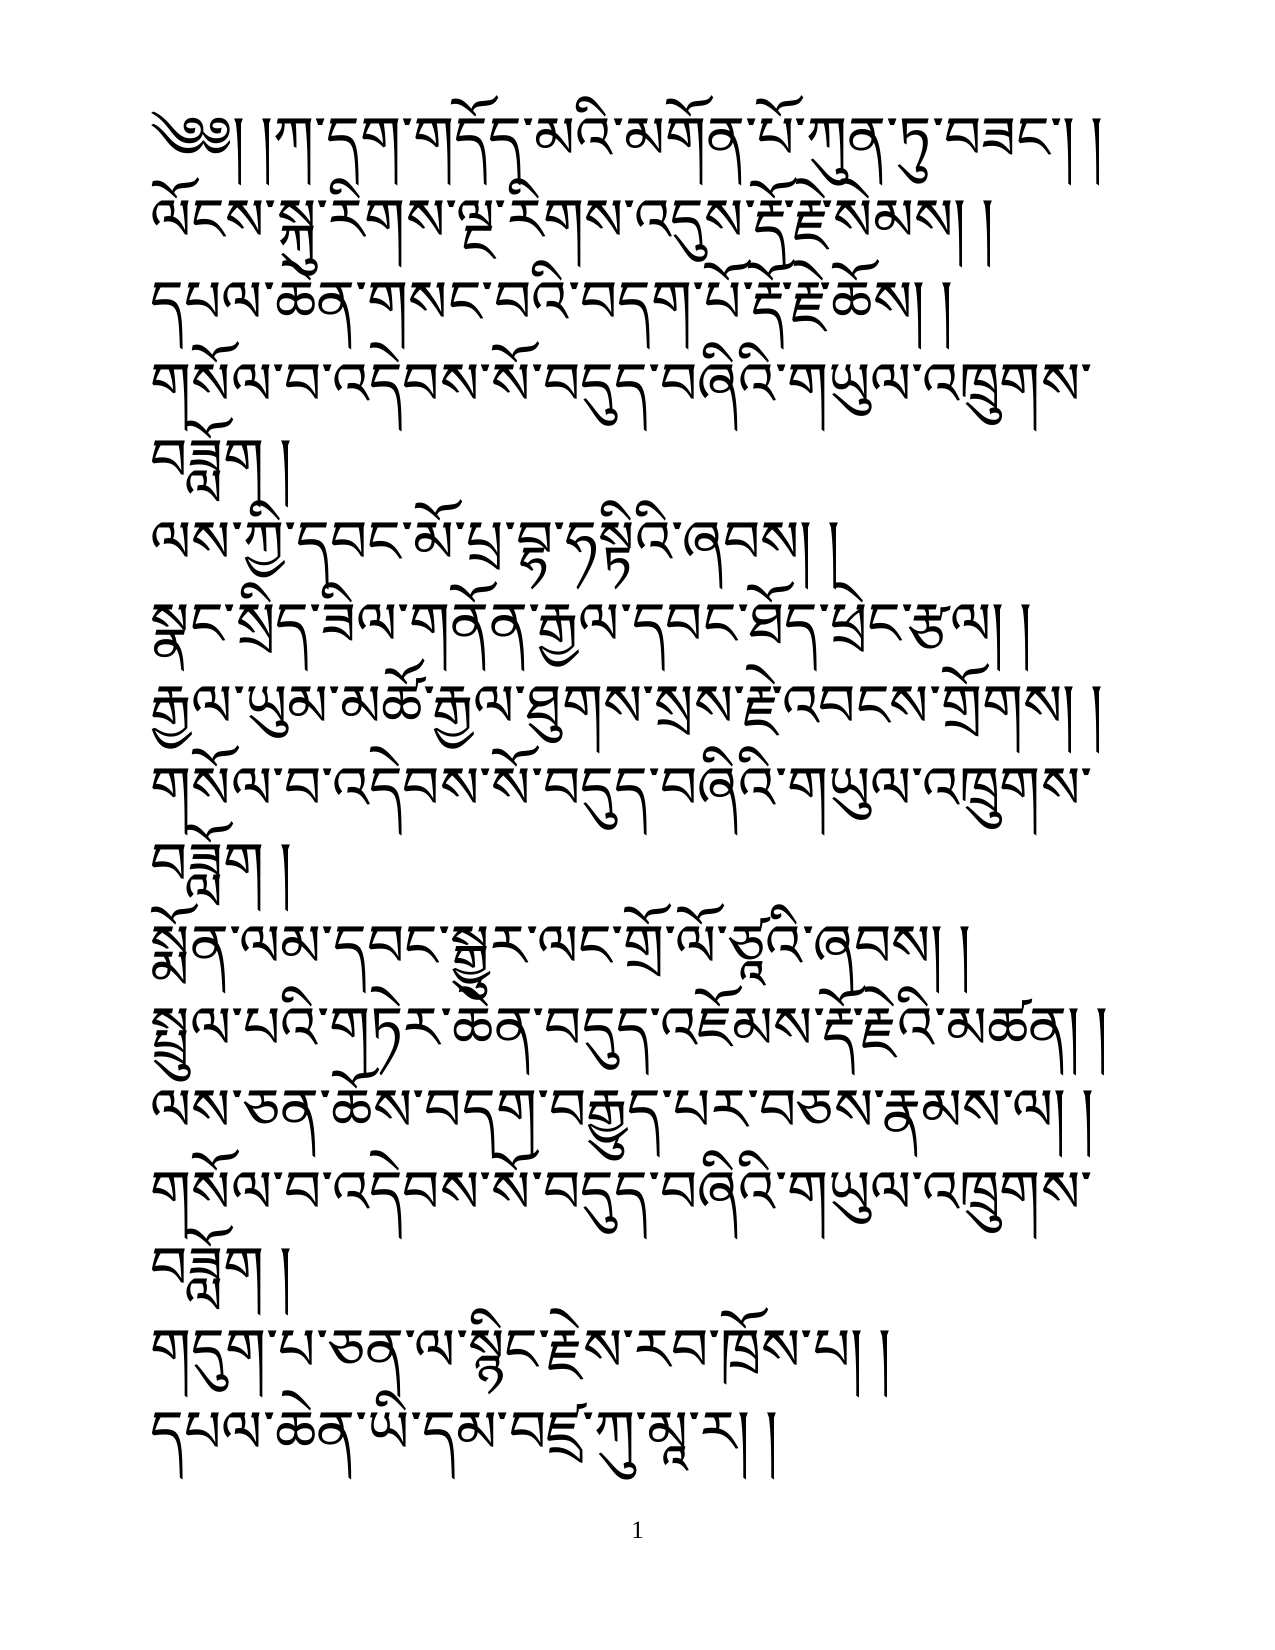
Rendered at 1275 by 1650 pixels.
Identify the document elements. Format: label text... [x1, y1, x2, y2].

text གདུག་པ་ཅན་ལ་སྙིང་རྗེས་རབ་ཁྲོས་པ། ། [151, 1318, 1169, 1394]
text སྤྲུལ་པའི་གཏེར་ཆེན་བདུད་འཇོམས་རྡོ་རྗེའི་མཚན། ། [151, 996, 1169, 1072]
text རྒྱལ་ཡུམ་མཚོ་རྒྱལ་ཐུགས་སྲས་རྗེ་འབངས་གྲོགས། ། [151, 674, 1169, 750]
text དཔལ་ཆེན་ཡི་དམ་བཛྲ་ཀུ་མཱ་ར། ། [151, 1400, 1169, 1476]
text དཔལ་ཆེན་གསང་བའི་བདག་པོ་རྡོ་རྗེ་ཆོས། ། [151, 270, 1169, 346]
text ལས་ཅན་ཆོས་བདག་བརྒྱུད་པར་བཅས་རྣམས་ལ། ། [151, 1078, 1169, 1154]
text གསོལ་བ་འདེབས་སོ་བདུད་བཞིའི་གཡུལ་འཁྲུགས་བཟློག ། [151, 352, 1169, 504]
text གསོལ་བ་འདེབས་སོ་བདུད་བཞིའི་གཡུལ་འཁྲུགས་བཟློག ། [151, 756, 1169, 908]
text སྨོན་ལམ་དབང་སྒྱུར་ལང་གྲོ་ལོ་ཙཱའི་ཞབས། ། [151, 914, 1169, 990]
text ༄༅། །ཀ་དག་གདོད་མའི་མགོན་པོ་ཀུན་ཏུ་བཟང་། ། [151, 106, 1169, 182]
text གསོལ་བ་འདེབས་སོ་བདུད་བཞིའི་གཡུལ་འཁྲུགས་བཟློག ། [151, 1160, 1169, 1312]
text ལས་ཀྱི་དབང་མོ་པྲ་བྷ་ཧསྟིའི་ཞབས། ། [151, 510, 1169, 586]
text སྣང་སྲིད་ཟིལ་གནོན་རྒྱལ་དབང་ཐོད་ཕྲེང་རྩལ། ། [151, 592, 1169, 668]
text ལོངས་སྐུ་རིགས་ལྔ་རིགས་འདུས་རྡོ་རྗེ་སེམས། ། [151, 188, 1169, 264]
